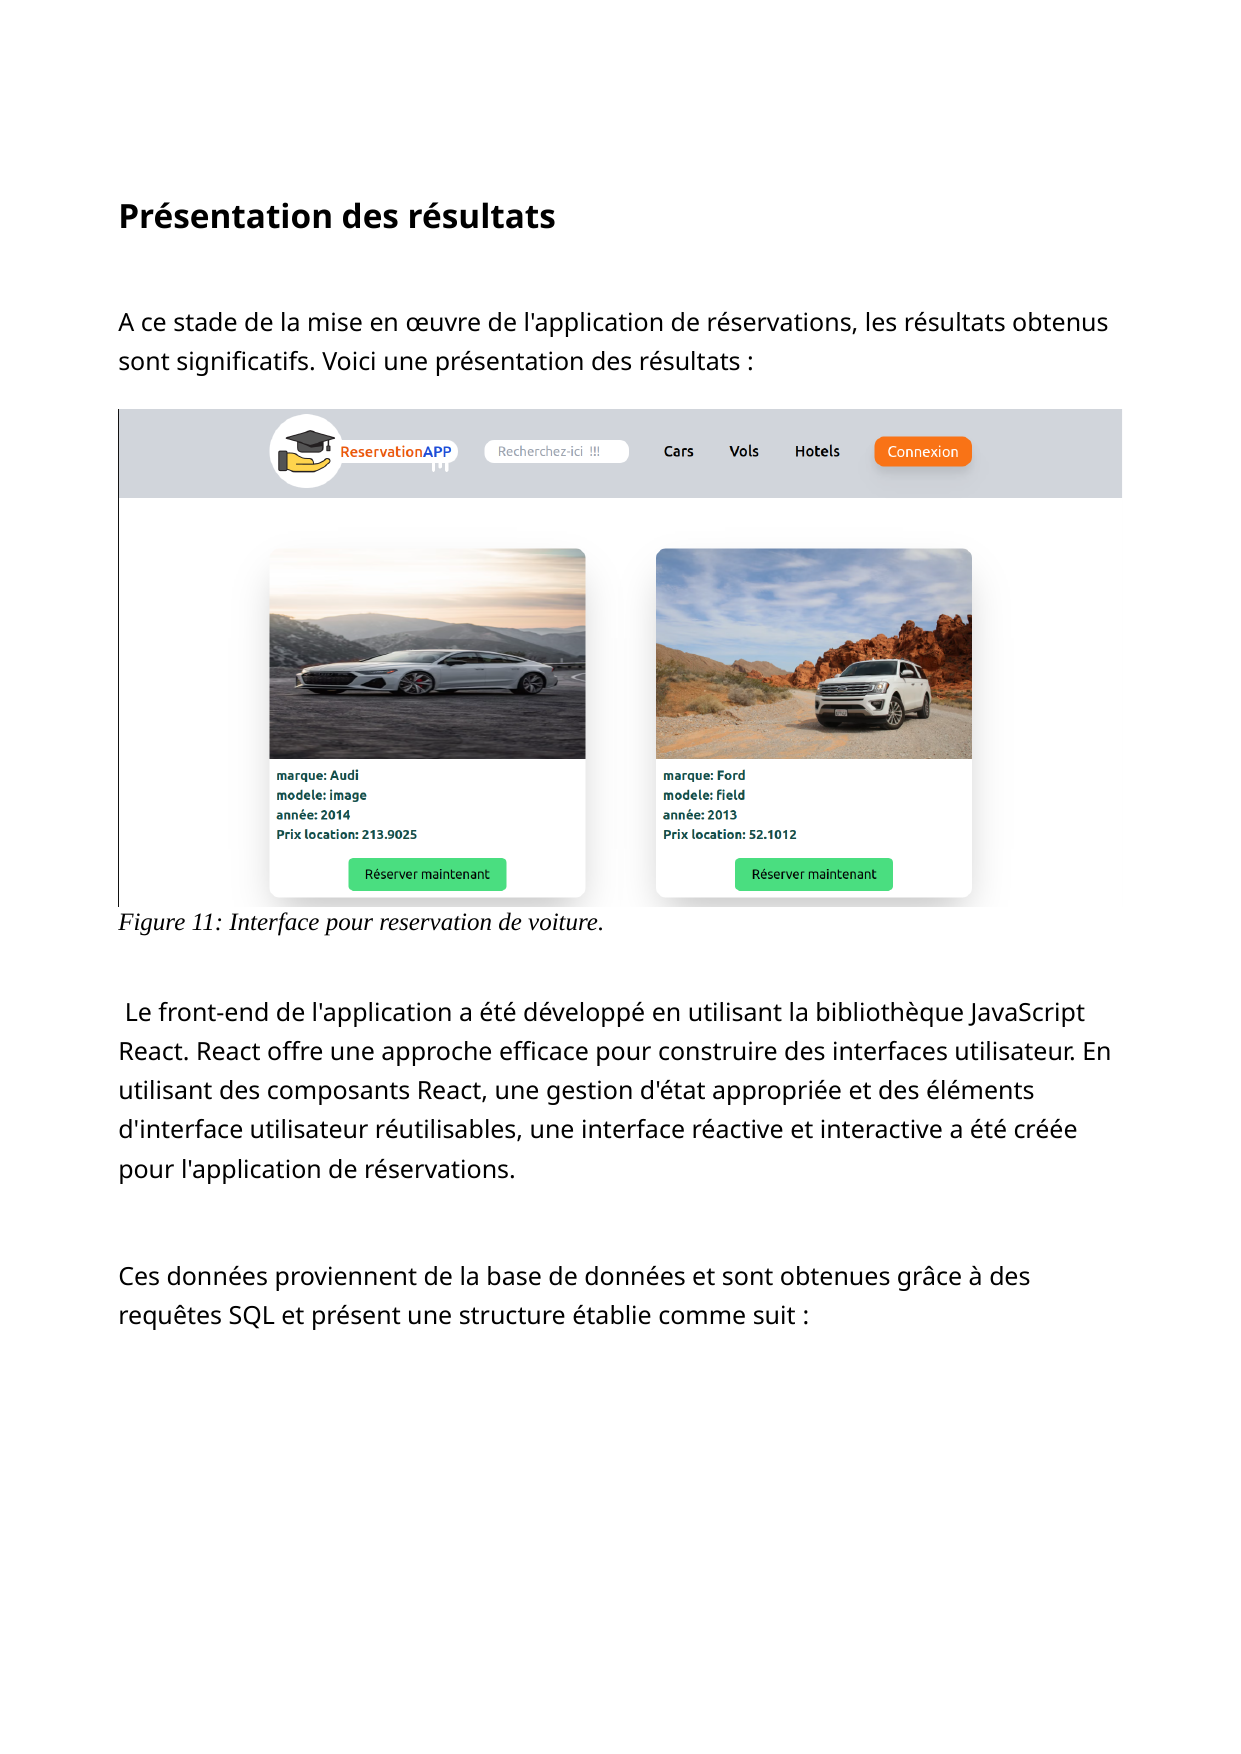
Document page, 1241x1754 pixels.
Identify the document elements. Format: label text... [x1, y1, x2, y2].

subtitle Présentation des résultats [118, 193, 1122, 238]
text Ces données proviennent de la base de données et sont obtenues grâce à des requêtes SQL et présent une structure établie comme suit : [118, 1259, 1122, 1332]
text Figure 11: Interface pour reservation de voiture. [118, 907, 1122, 936]
picture [118, 409, 1123, 907]
text Le front-end de l'application a été développé en utilisant la bibliothèque JavaScript React. React offre une approche efficace pour construire des interfaces utilisateur. En utilisant des composants React, une gestion d'état appropriée et des éléments d'interface utilisateur réutilisables, une interface réactive et interactive a été créée pour l'application de réservations. [118, 995, 1122, 1185]
text A ce stade de la mise en œuvre de l'application de réservations, les résultats obtenus sont significatifs. Voici une présentation des résultats : [118, 304, 1122, 378]
